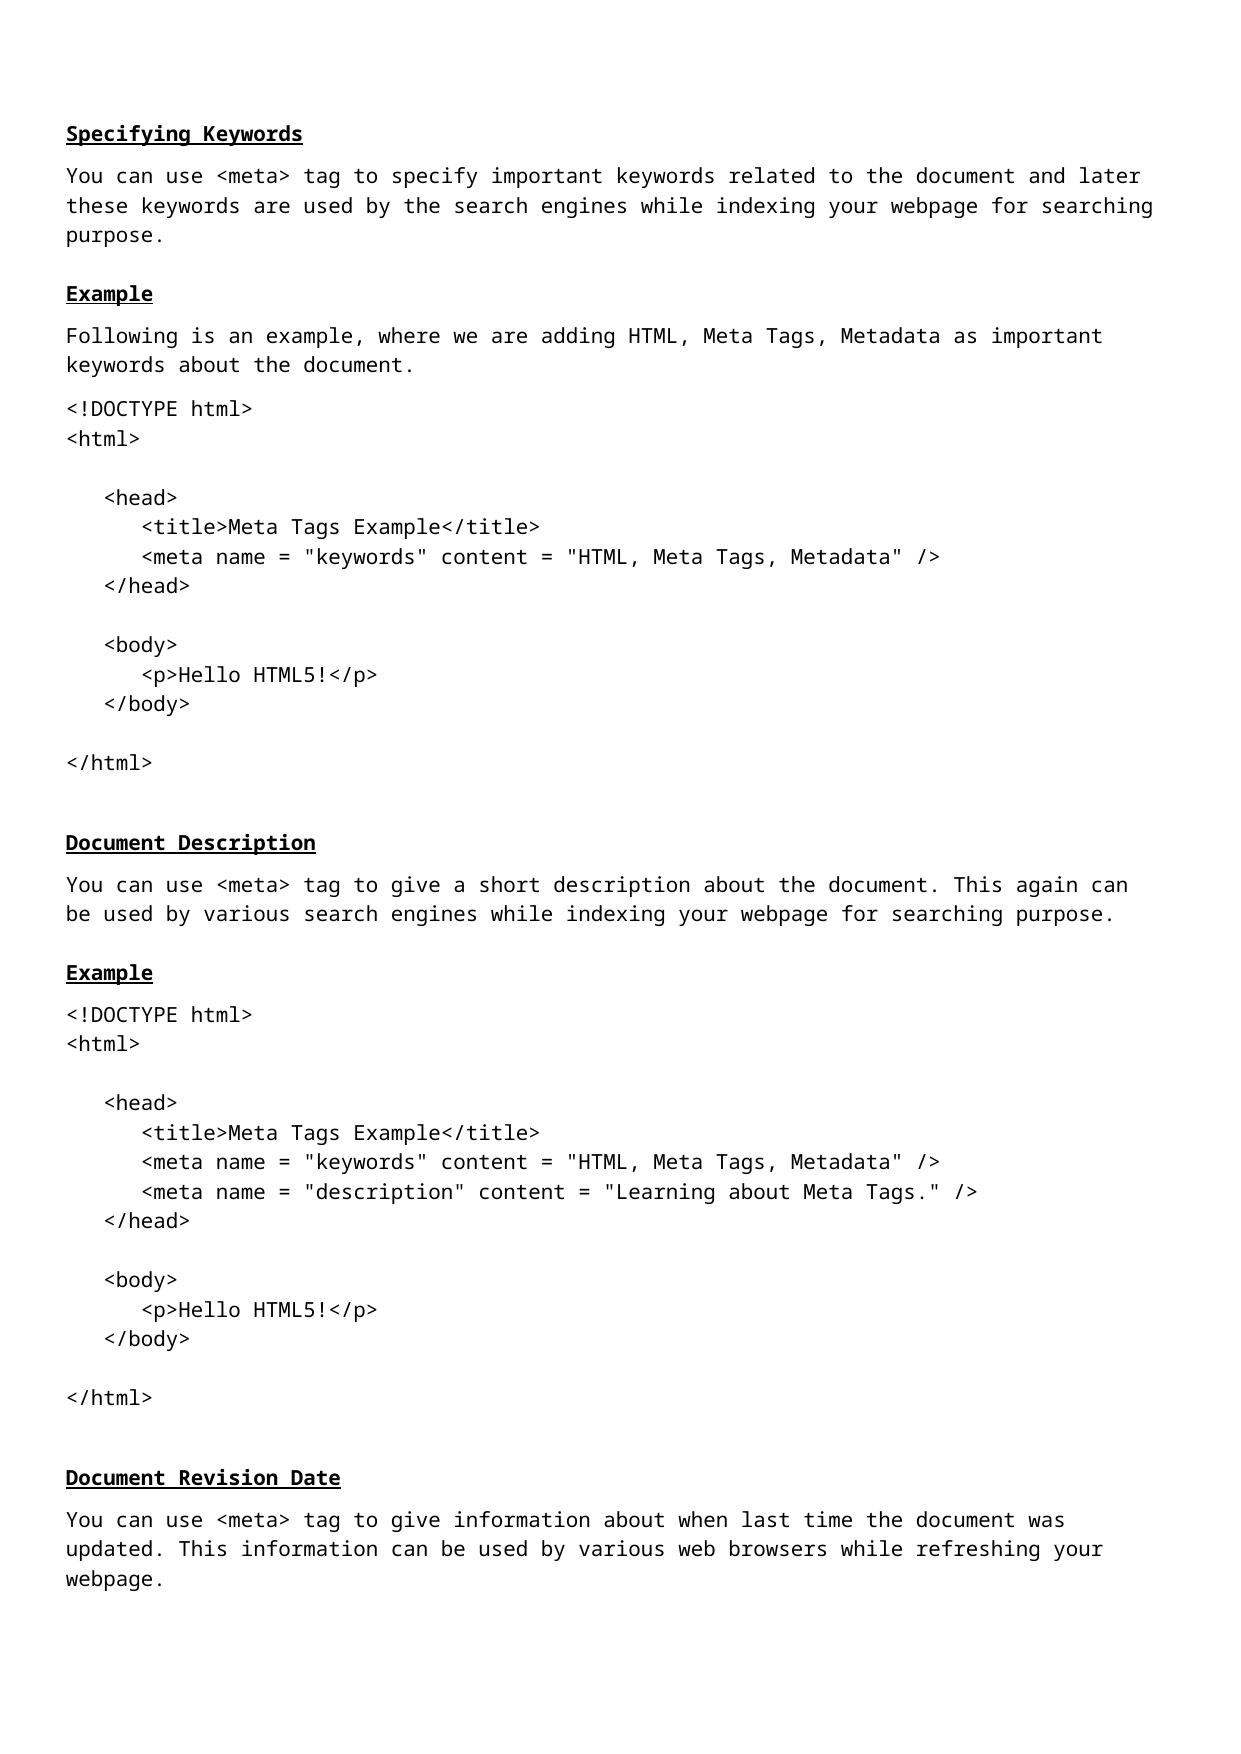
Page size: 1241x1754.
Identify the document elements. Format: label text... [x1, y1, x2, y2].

text <meta name = "description" content = "Learning about Meta Tags." /> [66, 1176, 1158, 1205]
text <head> [66, 482, 1158, 511]
text You can use <meta> tag to give a short description about the document. This again can be used by various search engines while indexing your webpage for searching purpose. [66, 869, 1158, 928]
subtitle Document Revision Date [66, 1462, 1158, 1491]
subtitle Specifying Keywords [66, 118, 1158, 148]
subtitle Document Description [66, 827, 1158, 856]
text <p>Hello HTML5!</p> [66, 1294, 1158, 1323]
text <html> [66, 1028, 1158, 1058]
text <body> [66, 1264, 1158, 1294]
text <!DOCTYPE html> [66, 393, 1158, 423]
subtitle Example [66, 957, 1158, 986]
subtitle Example [66, 278, 1158, 307]
text You can use <meta> tag to give information about when last time the document was updated. This information can be used by various web browsers while refreshing your webpage. [66, 1504, 1158, 1592]
text </body> [66, 688, 1158, 717]
text <head> [66, 1087, 1158, 1117]
text </html> [66, 747, 1158, 776]
text Following is an example, where we are adding HTML, Meta Tags, Metadata as important keywords about the document. [66, 320, 1158, 379]
text <!DOCTYPE html> [66, 999, 1158, 1028]
text <body> [66, 629, 1158, 658]
text </html> [66, 1382, 1158, 1412]
text <meta name = "keywords" content = "HTML, Meta Tags, Metadata" /> [66, 541, 1158, 570]
text <p>Hello HTML5!</p> [66, 658, 1158, 688]
text <html> [66, 423, 1158, 452]
text You can use <meta> tag to specify important keywords related to the document and later these keywords are used by the search engines while indexing your webpage for searching purpose. [66, 160, 1158, 248]
text <title>Meta Tags Example</title> [66, 511, 1158, 541]
text <meta name = "keywords" content = "HTML, Meta Tags, Metadata" /> [66, 1146, 1158, 1176]
text </head> [66, 570, 1158, 599]
text <title>Meta Tags Example</title> [66, 1117, 1158, 1146]
text </body> [66, 1323, 1158, 1353]
text </head> [66, 1205, 1158, 1235]
